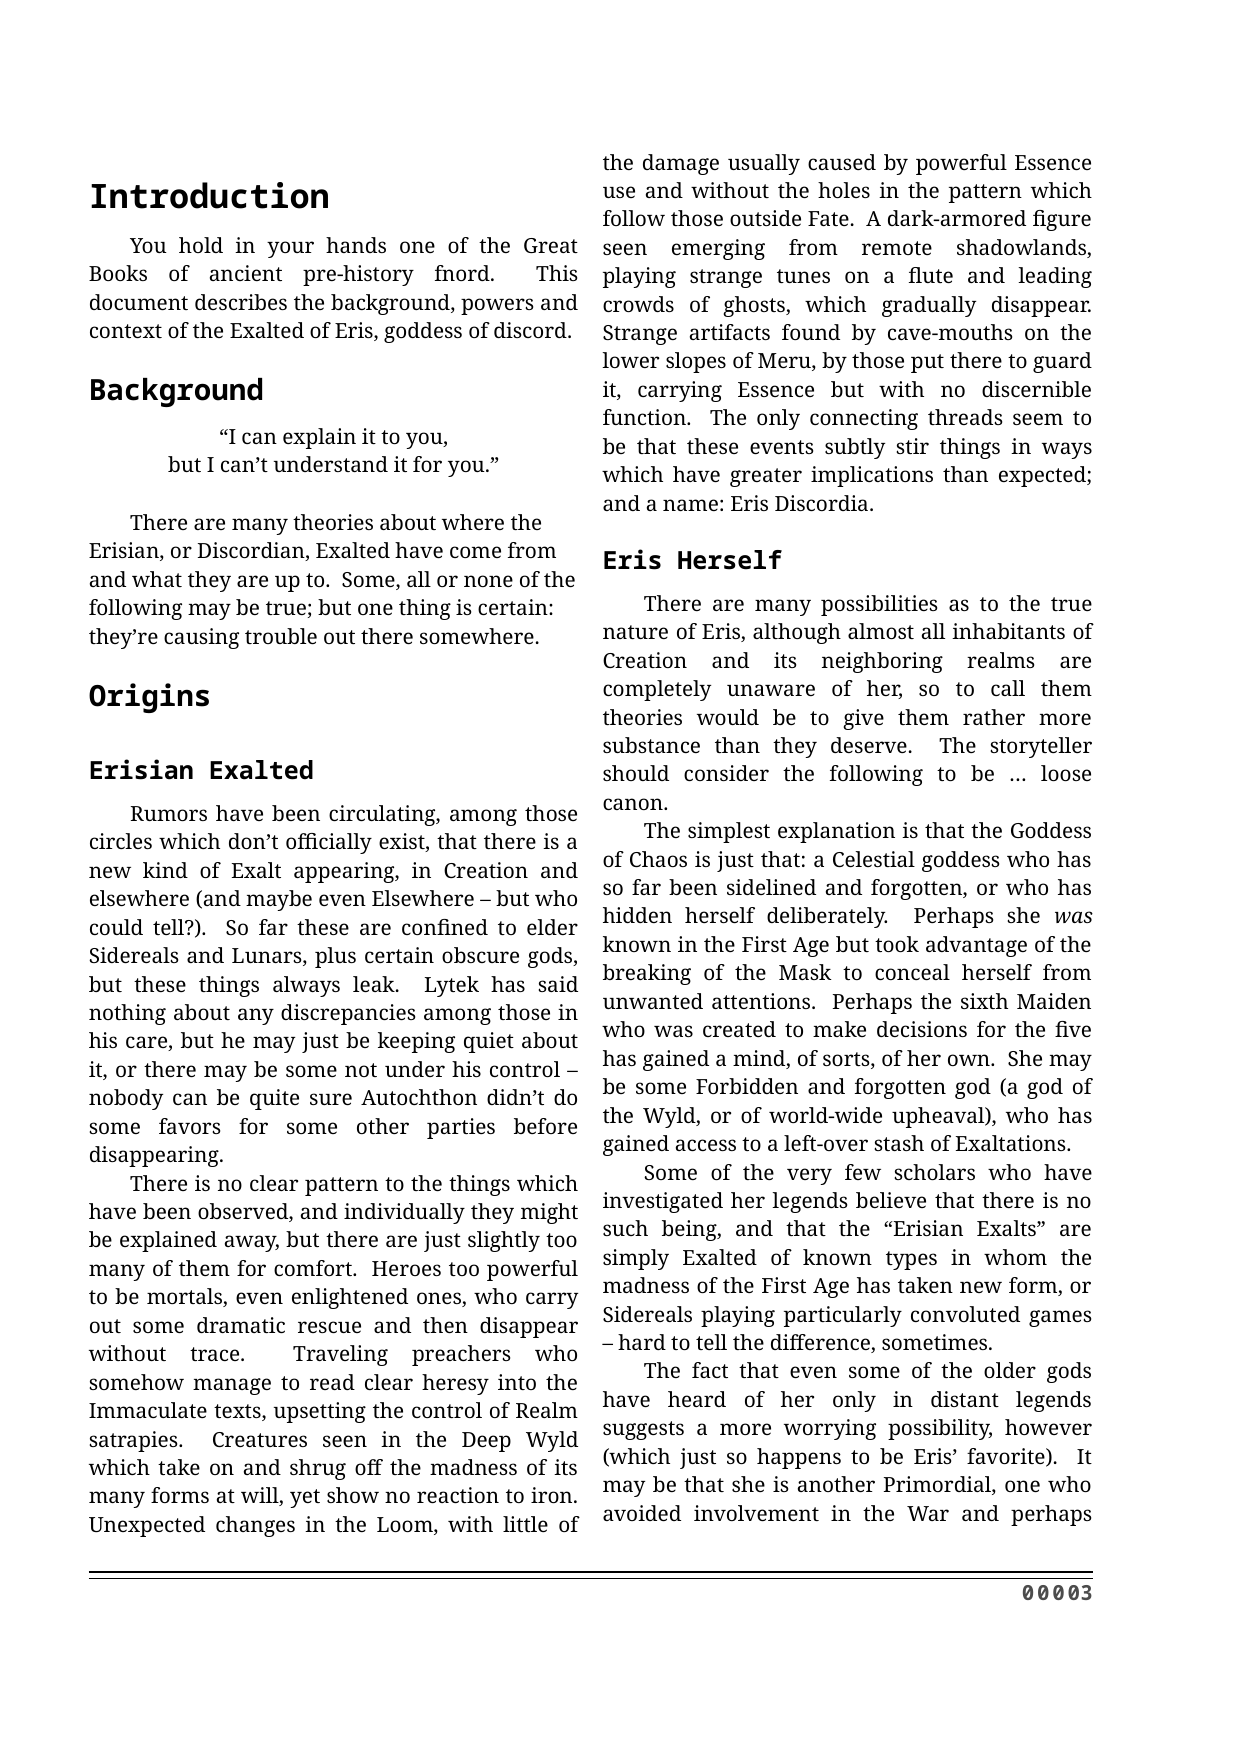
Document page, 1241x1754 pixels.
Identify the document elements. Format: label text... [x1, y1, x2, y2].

text The simplest explanation is that the Goddess of Chaos is just that: a Celestial goddess who has so far been sidelined and forgotten, or who has hidden herself deliberately. Perhaps she was known in the First Age but took advantage of the breaking of the Mask to conceal herself from unwanted attentions. Perhaps the sixth Maiden who was created to make decisions for the five has gained a mind, of sorts, of her own. She may be some Forbidden and forgotten god (a god of the Wyld, or of world-wide upheaval), who has gained access to a left-over stash of Exaltations. [602, 816, 1093, 1158]
subtitle Eris Herself [602, 542, 1093, 576]
text Some of the very few scholars who have investigated her legends believe that there is no such being, and that the “Erisian Exalts” are simply Exalted of known types in whom the madness of the First Age has taken new form, or Sidereals playing particularly convoluted games – hard to tell the difference, sometimes. [602, 1158, 1093, 1357]
text There are many theories about where the Erisian, or Discordian, Exalted have come from and what they are up to. Some, all or none of the following may be true; but one thing is certain: they’re causing trouble out there somewhere. [88, 508, 579, 650]
text There are many possibilities as to the true nature of Eris, although almost all inhabitants of Creation and its neighboring realms are completely unaware of her, so to call them theories would be to give them rather more substance than they deserve. The storyteller should consider the following to be … loose canon. [602, 589, 1093, 816]
text You hold in your hands one of the Great Books of ancient pre-history fnord. This document describes the background, powers and context of the Exalted of Eris, goddess of discord. [88, 231, 579, 344]
text Rumors have been circulating, among those circles which don’t officially exist, that there is a new kind of Exalt appearing, in Creation and elsewhere (and maybe even Elsewhere – but who could tell?). So far these are confined to elder Sidereals and Lunars, plus certain obscure gods, but these things always leak. Lytek has said nothing about any discrepancies among those in his care, but he may just be keeping quiet about it, or there may be some not under his control – nobody can be quite sure Autochthon didn’t do some favors for some other parties before disappearing. [88, 799, 579, 1169]
text “I can explain it to you, but I can’t understand it for you.” [88, 422, 579, 479]
subtitle Erisian Exalted [88, 752, 579, 787]
text The fact that even some of the older gods have heard of her only in distant legends suggests a more worrying possibility, however (which just so happens to be Eris’ favorite). It may be that she is another Primordial, one who avoided involvement in the War and perhaps [602, 1357, 1093, 1527]
subtitle Introduction [88, 173, 579, 218]
text There is no clear pattern to the things which have been observed, and individually they might be explained away, but there are just slightly too many of them for comfort. Heroes too powerful to be mortals, even enlightened ones, who carry out some dramatic rescue and then disappear without trace. Traveling preachers who somehow manage to read clear heresy into the Immaculate texts, upsetting the control of Realm satrapies. Creatures seen in the Deep Wyld which take on and shrug off the madness of its many forms at will, yet show no reaction to iron. Unexpected changes in the Loom, with little of [88, 1169, 579, 1538]
text the damage usually caused by powerful Essence use and without the holes in the pattern which follow those outside Fate. A dark-armored figure seen emerging from remote shadowlands, playing strange tunes on a flute and leading crowds of ghosts, which gradually disappear. Strange artifacts found by cave-mouths on the lower slopes of Meru, by those put there to guard it, carrying Essence but with no discernible function. The only connecting threads seem to be that these events subtly stir things in ways which have greater implications than expected; and a name: Eris Discordia. [602, 148, 1093, 517]
subtitle Origins [88, 675, 579, 715]
subtitle Background [88, 369, 579, 409]
